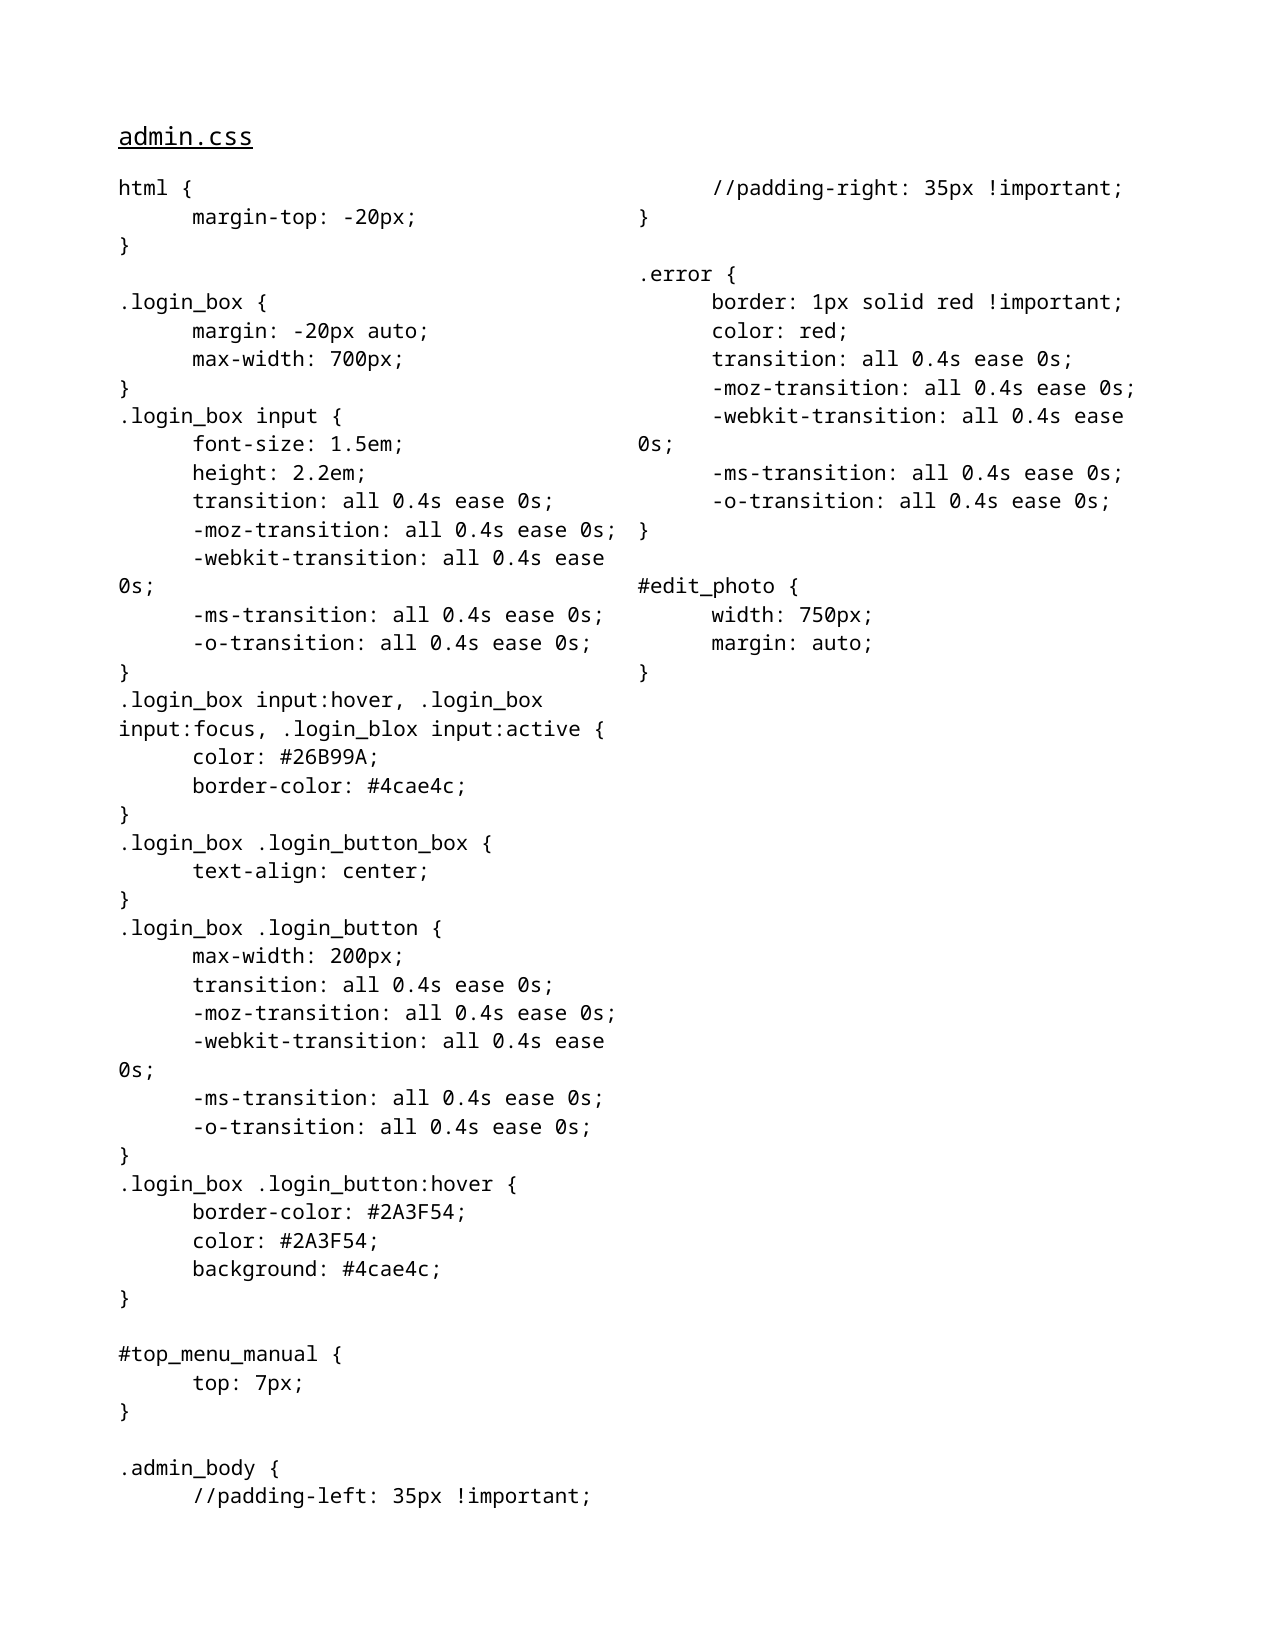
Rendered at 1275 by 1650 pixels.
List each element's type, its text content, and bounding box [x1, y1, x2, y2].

text .login_box input { [118, 401, 637, 429]
text } [118, 657, 637, 685]
text } [118, 1396, 637, 1425]
text transition: all 0.4s ease 0s; [637, 344, 1157, 373]
text -webkit-transition: all 0.4s ease 0s; [118, 1027, 637, 1083]
text -ms-transition: all 0.4s ease 0s; [118, 1083, 637, 1112]
text -webkit-transition: all 0.4s ease 0s; [637, 401, 1157, 458]
text color: #26B99A; [118, 742, 637, 771]
text } [637, 657, 1157, 685]
text } [118, 1283, 637, 1311]
text color: red; [637, 316, 1157, 344]
text -webkit-transition: all 0.4s ease 0s; [118, 543, 637, 600]
text .login_box input:hover, .login_box input:focus, .login_blox input:active { [118, 685, 637, 742]
text html { [118, 173, 637, 202]
text -moz-transition: all 0.4s ease 0s; [118, 515, 637, 543]
text background: #4cae4c; [118, 1254, 637, 1283]
text } [118, 373, 637, 401]
text color: #2A3F54; [118, 1226, 637, 1254]
text #edit_photo { [637, 572, 1157, 600]
text .admin_body { [118, 1453, 637, 1482]
text } [637, 202, 1157, 230]
text margin: -20px auto; [118, 316, 637, 344]
text transition: all 0.4s ease 0s; [118, 970, 637, 998]
text border: 1px solid red !important; [637, 287, 1157, 316]
text -ms-transition: all 0.4s ease 0s; [637, 458, 1157, 486]
text #top_menu_manual { [118, 1339, 637, 1368]
text height: 2.2em; [118, 458, 637, 486]
text .login_box { [118, 287, 637, 316]
text } [118, 230, 637, 259]
text border-color: #2A3F54; [118, 1197, 637, 1226]
text } [118, 884, 637, 913]
text margin: auto; [637, 628, 1157, 657]
text admin.css [118, 118, 1157, 152]
text text-align: center; [118, 856, 637, 884]
text .login_box .login_button { [118, 913, 637, 941]
text -o-transition: all 0.4s ease 0s; [118, 628, 637, 657]
text .error { [637, 259, 1157, 287]
text .login_box .login_button:hover { [118, 1169, 637, 1197]
text } [118, 1140, 637, 1169]
text //padding-left: 35px !important; [118, 1482, 637, 1510]
text max-width: 700px; [118, 344, 637, 373]
text -moz-transition: all 0.4s ease 0s; [637, 373, 1157, 401]
text font-size: 1.5em; [118, 429, 637, 458]
text -o-transition: all 0.4s ease 0s; [637, 486, 1157, 515]
text max-width: 200px; [118, 941, 637, 970]
text } [637, 515, 1157, 543]
text transition: all 0.4s ease 0s; [118, 486, 637, 515]
text } [118, 799, 637, 828]
text -o-transition: all 0.4s ease 0s; [118, 1112, 637, 1140]
text width: 750px; [637, 600, 1157, 628]
text -moz-transition: all 0.4s ease 0s; [118, 998, 637, 1027]
text top: 7px; [118, 1368, 637, 1396]
text -ms-transition: all 0.4s ease 0s; [118, 600, 637, 628]
text .login_box .login_button_box { [118, 828, 637, 856]
text //padding-right: 35px !important; [637, 173, 1157, 202]
text border-color: #4cae4c; [118, 771, 637, 799]
text margin-top: -20px; [118, 202, 637, 230]
